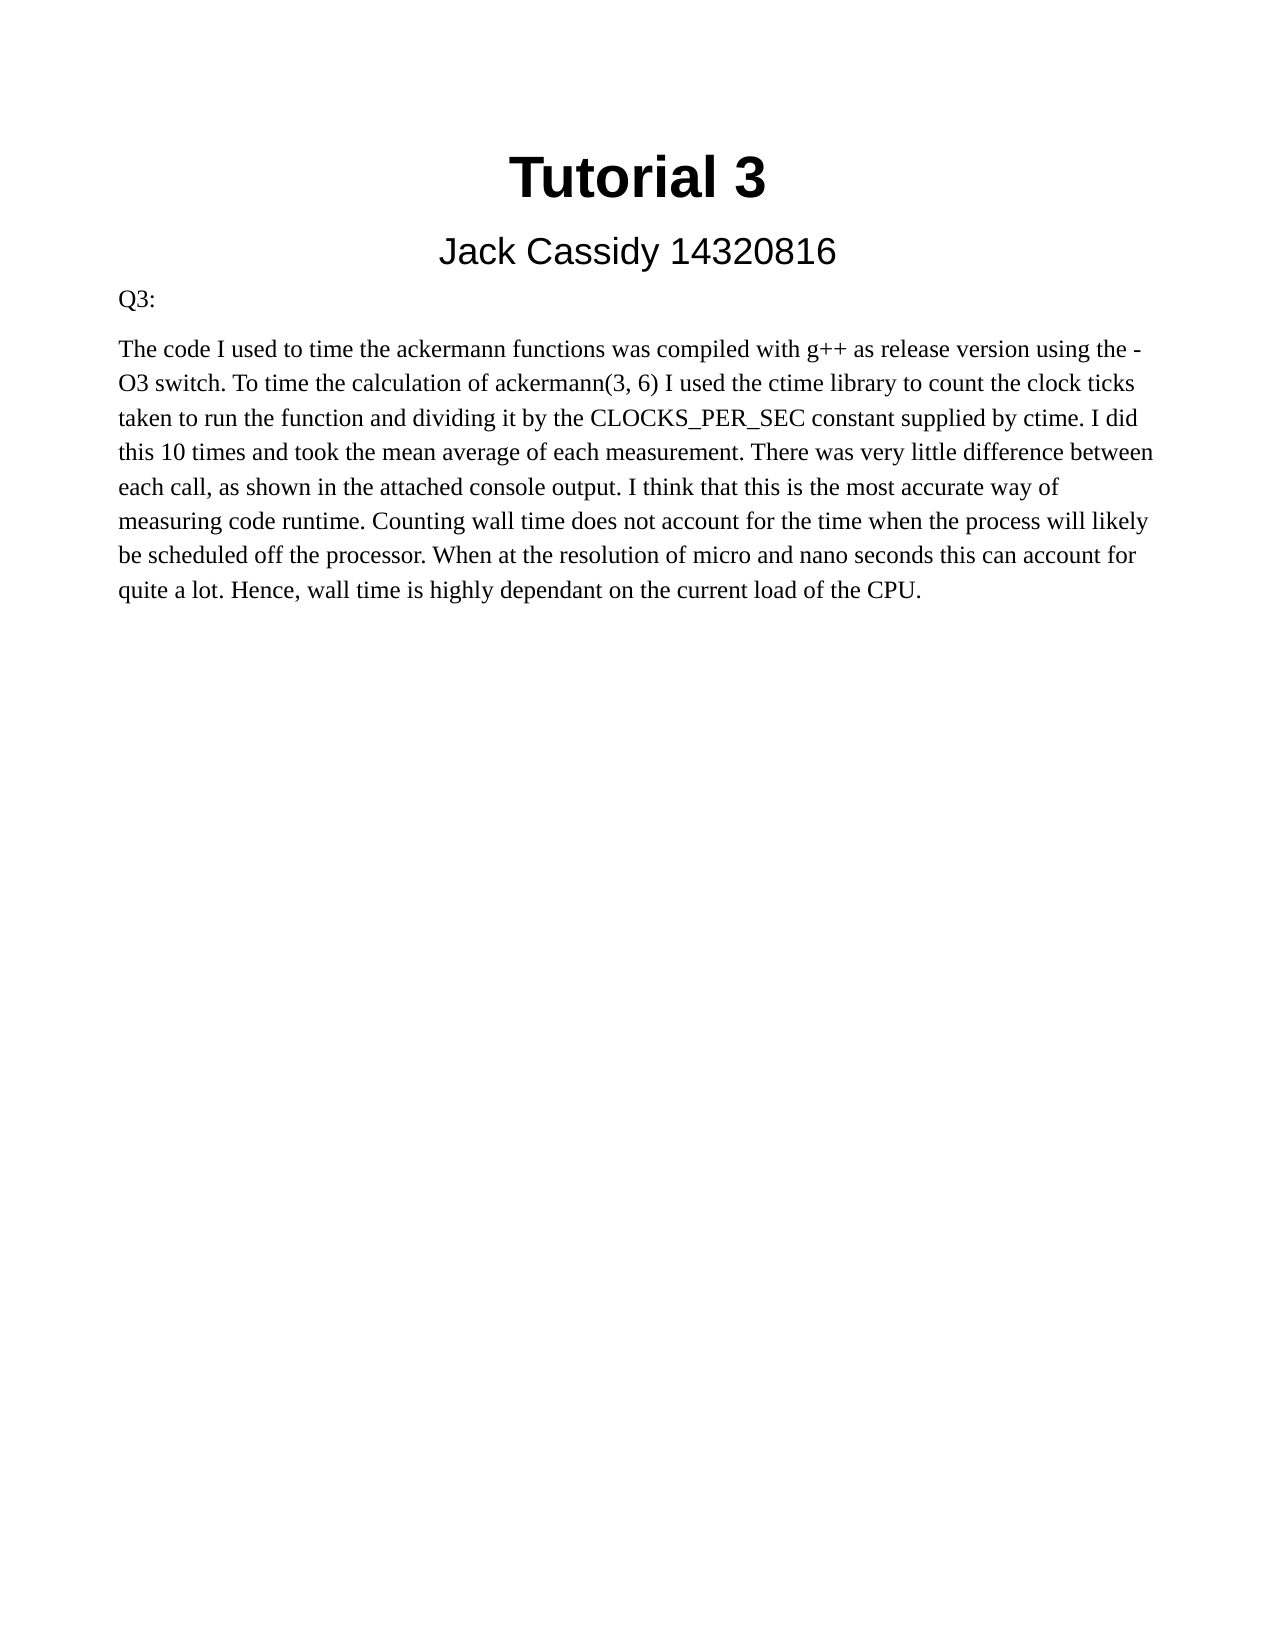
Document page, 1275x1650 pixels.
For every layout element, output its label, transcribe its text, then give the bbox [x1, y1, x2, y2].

title Tutorial 3 [118, 143, 1157, 210]
text Q3: [118, 284, 1157, 313]
subtitle Jack Cassidy 14320816 [118, 229, 1157, 272]
text The code I used to time the ackermann functions was compiled with g++ as release version using the -O3 switch. To time the calculation of ackermann(3, 6) I used the ctime library to count the clock ticks taken to run the function and dividing it by the CLOCKS_PER_SEC constant supplied by ctime. I did this 10 times and took the mean average of each measurement. There was very little difference between each call, as shown in the attached console output. I think that this is the most accurate way of measuring code runtime. Counting wall time does not account for the time when the process will likely be scheduled off the processor. When at the resolution of micro and nano seconds this can account for quite a lot. Hence, wall time is highly dependant on the current load of the CPU. [118, 334, 1157, 604]
